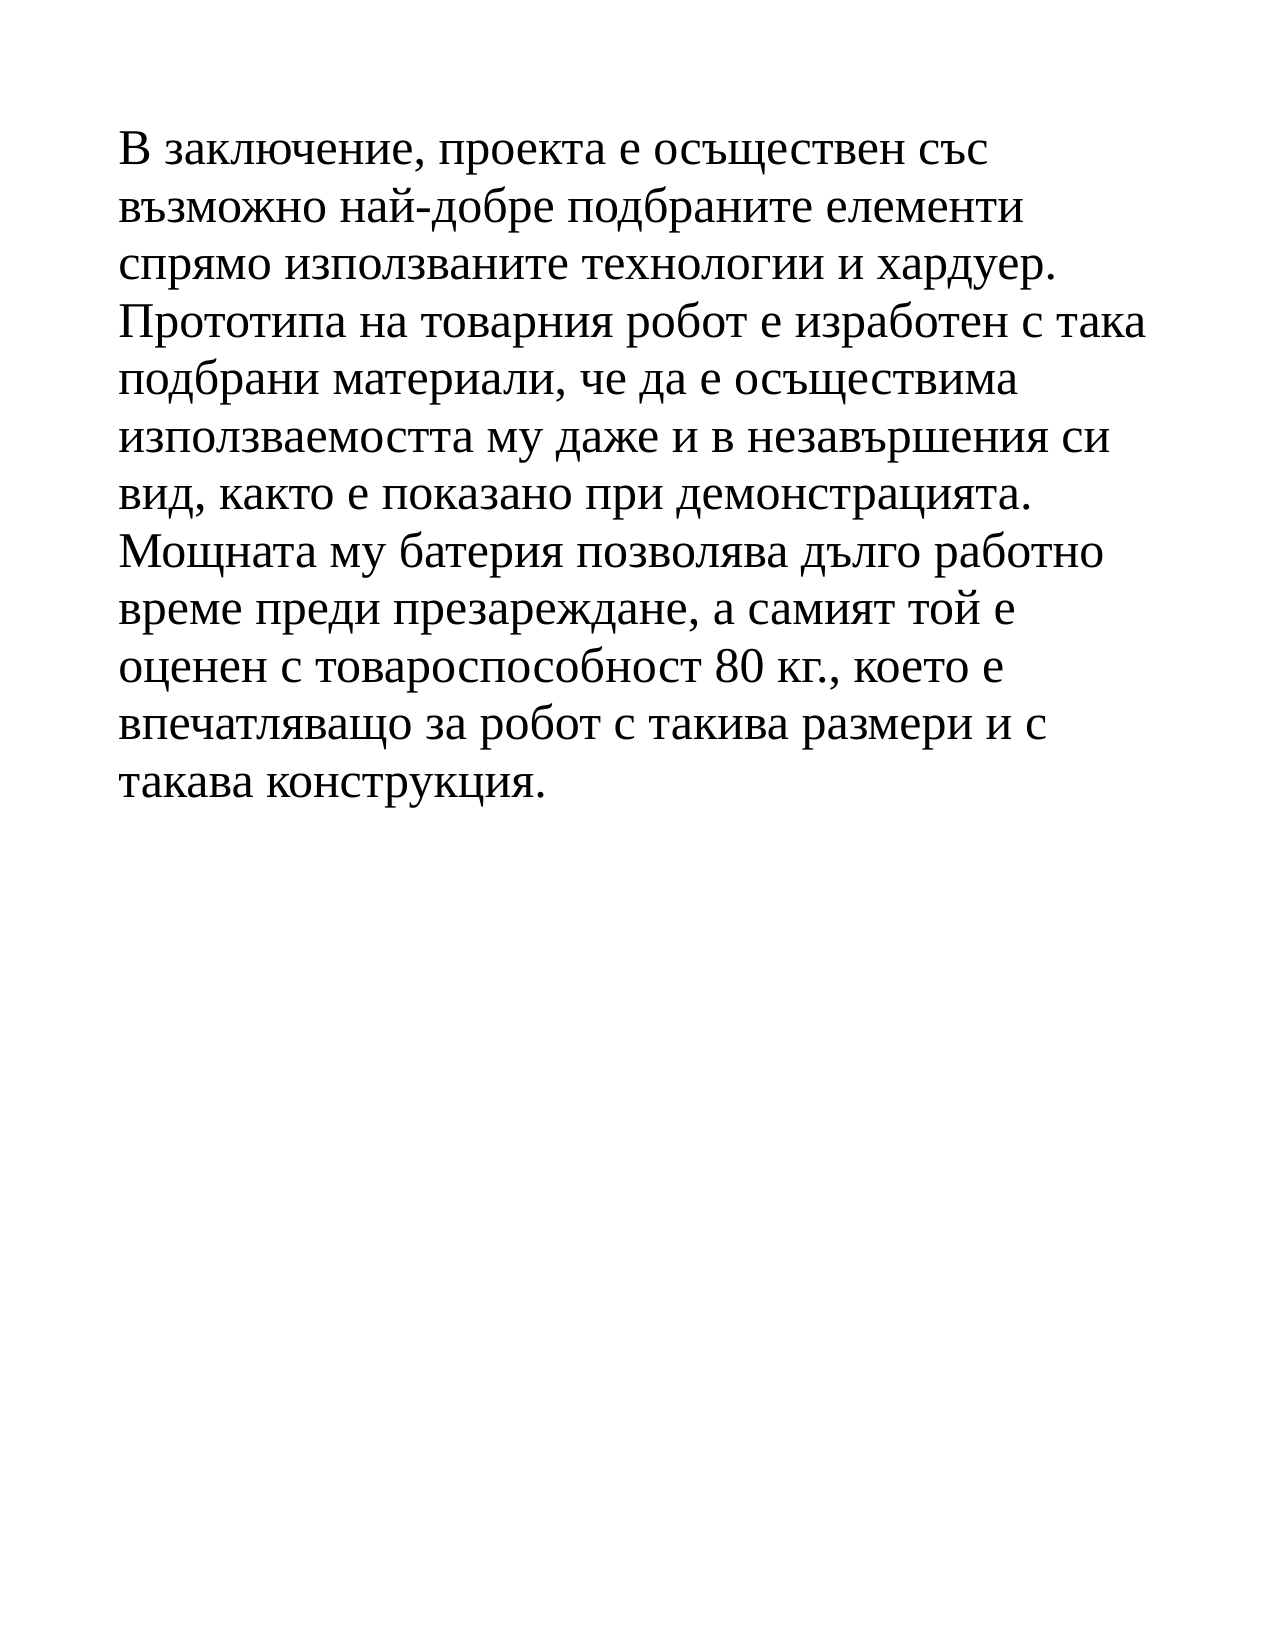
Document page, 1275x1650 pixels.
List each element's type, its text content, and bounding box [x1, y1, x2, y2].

text В заключение, проекта е осъществен със възможно най-добре подбраните елементи спрямо използваните технологии и хардуер. Прототипа на товарния робот е изработен с така подбрани материали, че да е осъществима използваемостта му даже и в незавършения си вид, както е показано при демонстрацията. Мощната му батерия позволява дълго работно време преди презареждане, а самият той е оценен с товароспособност 80 кг., което е впечатляващо за робот с такива размери и с такава конструкция. [118, 118, 1157, 808]
